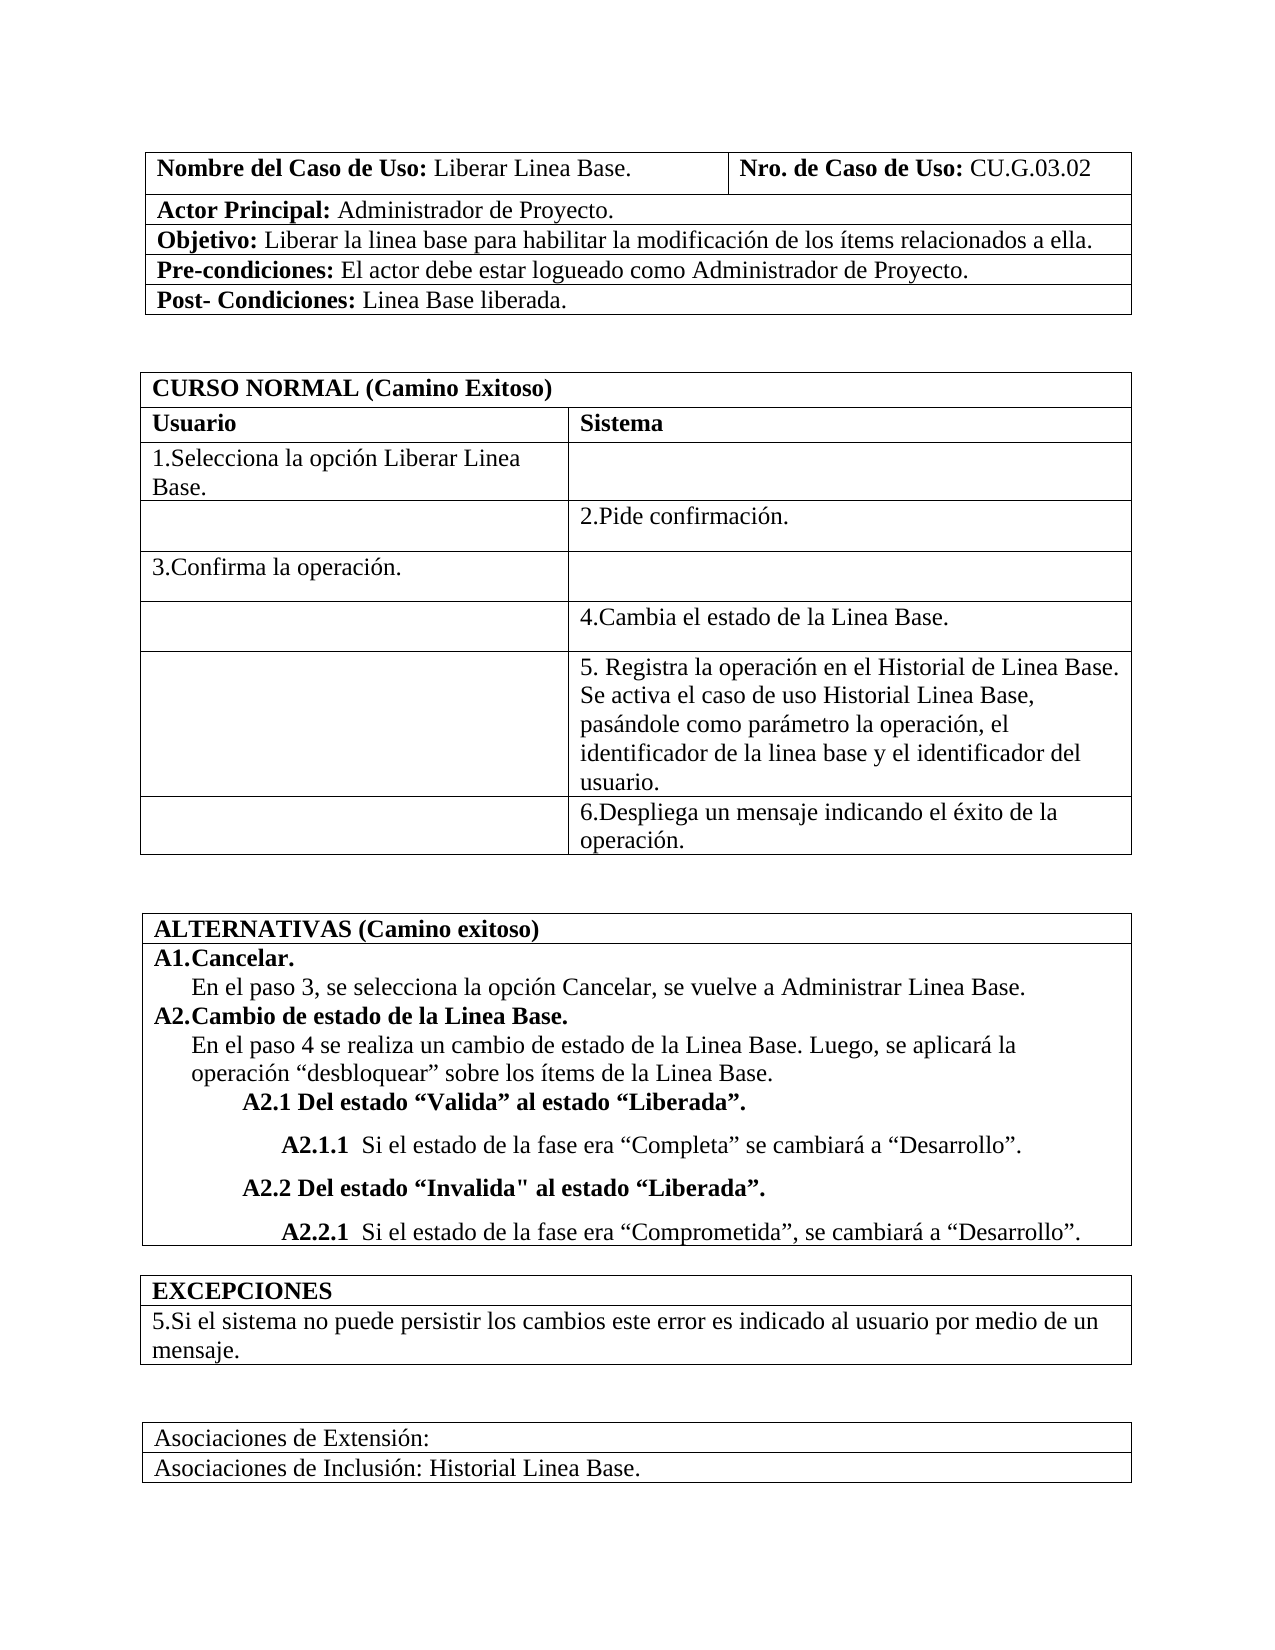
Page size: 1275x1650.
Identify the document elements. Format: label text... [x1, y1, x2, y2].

table_header EXCEPCIONES [141, 1276, 1131, 1305]
table_header CURSO NORMAL (Camino Exitoso) [141, 373, 1131, 407]
table_cell Cancelar. En el paso 3, se selecciona la opción Cancelar, se vuelve a Administrar Linea Base. Cambio de estado de la Linea Base. En el paso 4 se realiza un cambio de estado de la Linea Base. Luego, se aplicará la operación “desbloquear” sobre los ítems de la Linea Base. A2.1 Del estado “Valida” al estado “Liberada”. A2.1.1 Si el estado de la fase era “Completa” se cambiará a “Desarrollo”. A2.2 Del estado “Invalida" al estado “Liberada”. A2.2.1 Si el estado de la fase era “Comprometida”, se cambiará a “Desarrollo”. [143, 944, 1131, 1245]
table_cell 5.Si el sistema no puede persistir los cambios este error es indicado al usuario por medio de un mensaje. [141, 1306, 1131, 1363]
table_cell 1.Selecciona la opción Liberar Linea Base. [141, 443, 568, 500]
table_cell [141, 501, 568, 551]
table_cell 6.Despliega un mensaje indicando el éxito de la operación. [569, 797, 1131, 854]
table_cell Pre-condiciones: El actor debe estar logueado como Administrador de Proyecto. [146, 255, 1131, 284]
table_cell [141, 602, 568, 651]
table_header Nro. de Caso de Uso: CU.G.03.02 [729, 153, 1131, 194]
table_cell Asociaciones de Inclusión: Historial Linea Base. [143, 1453, 1131, 1482]
table_cell Usuario [141, 408, 568, 442]
table_cell [569, 443, 1131, 500]
table_header Asociaciones de Extensión: [143, 1423, 1131, 1452]
table_cell 4.Cambia el estado de la Linea Base. [569, 602, 1131, 651]
table_cell 3.Confirma la operación. [141, 552, 568, 601]
table_cell 5. Registra la operación en el Historial de Linea Base. Se activa el caso de uso Historial Linea Base, pasándole como parámetro la operación, el identificador de la linea base y el identificador del usuario. [569, 652, 1131, 796]
table_cell Objetivo: Liberar la linea base para habilitar la modificación de los ítems relacionados a ella. [146, 225, 1131, 254]
table_cell 2.Pide confirmación. [569, 501, 1131, 551]
table_cell [141, 797, 568, 854]
table_header Nombre del Caso de Uso: Liberar Linea Base. [146, 153, 728, 194]
table_cell Sistema [569, 408, 1131, 442]
table_cell [569, 552, 1131, 601]
table_cell [141, 652, 568, 796]
table_cell Actor Principal: Administrador de Proyecto. [146, 195, 1131, 224]
table_header ALTERNATIVAS (Camino exitoso) [143, 914, 1131, 942]
table_cell Post- Condiciones: Linea Base liberada. [146, 285, 1131, 313]
